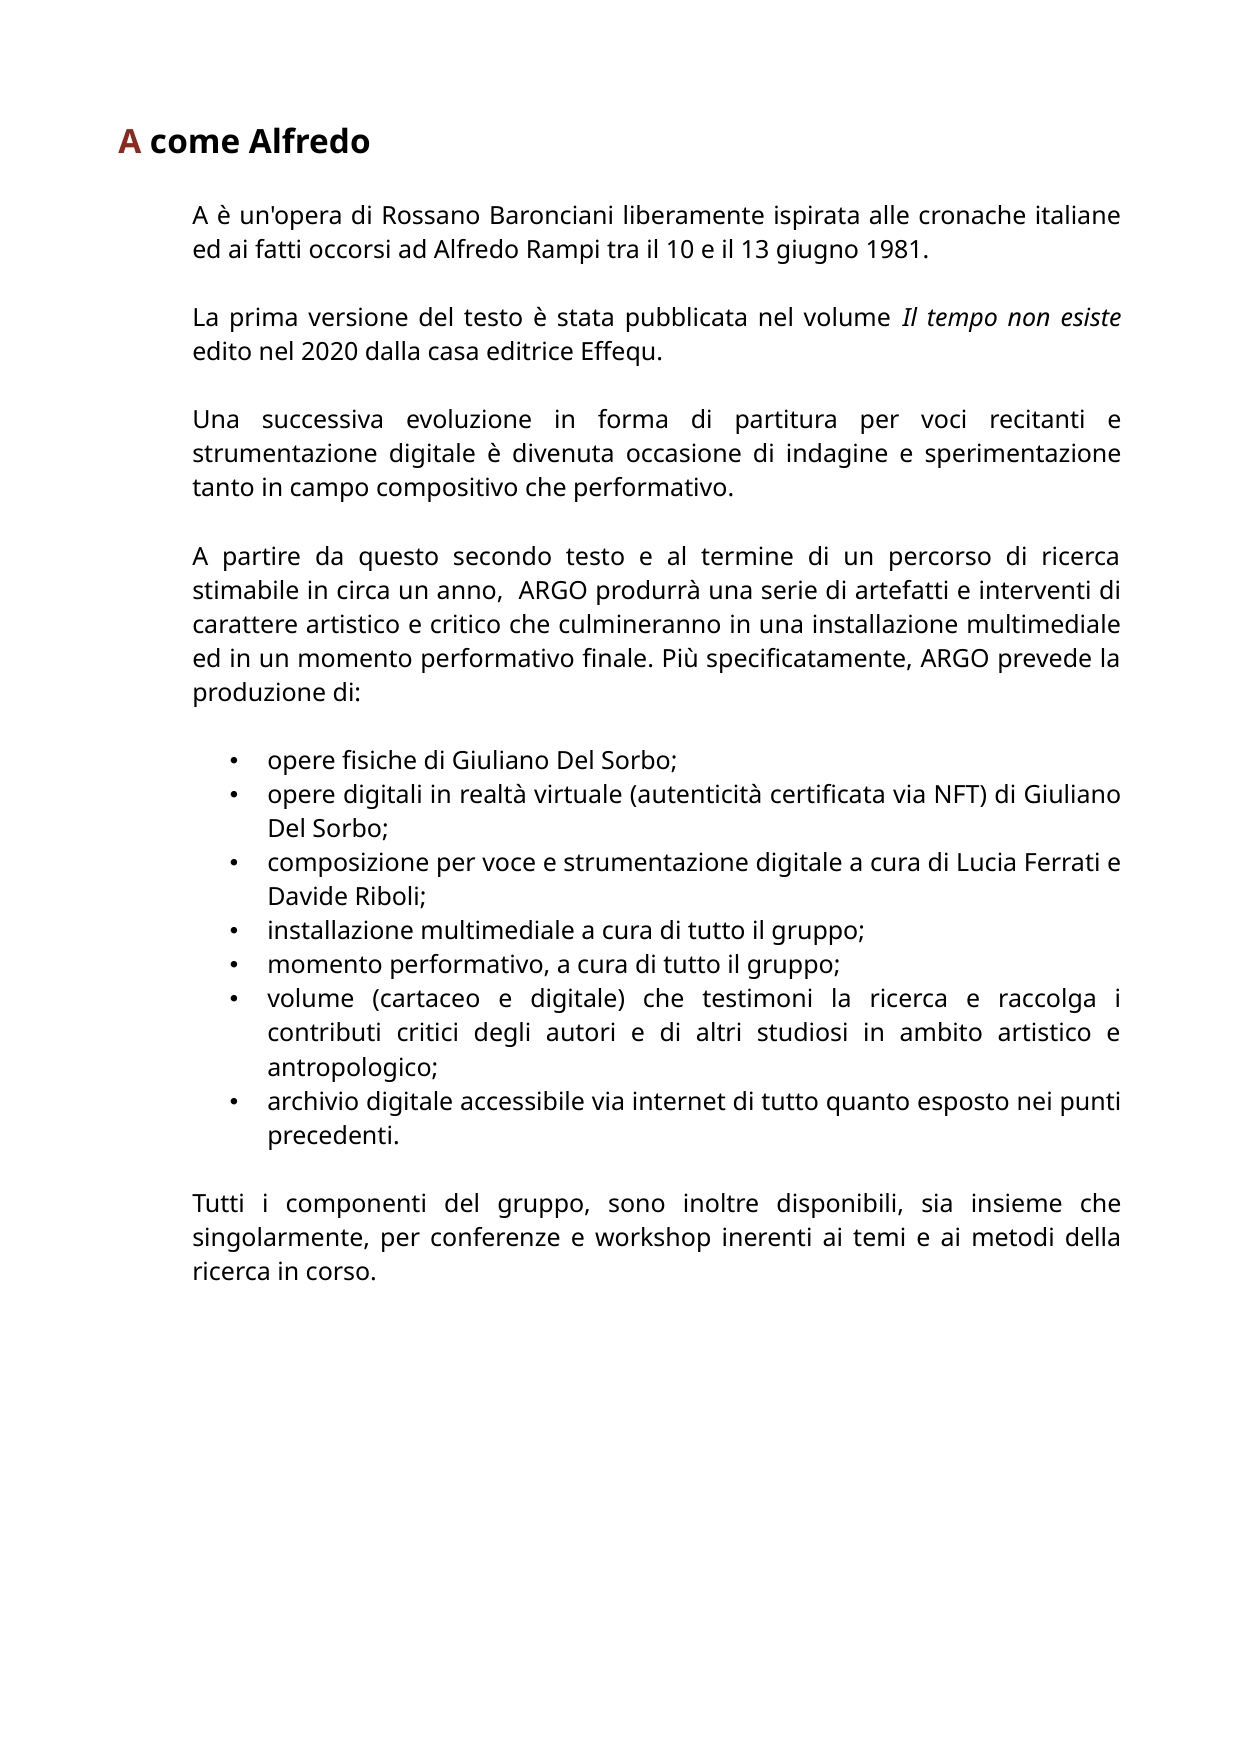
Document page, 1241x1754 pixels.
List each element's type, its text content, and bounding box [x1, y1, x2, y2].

list composizione per voce e strumentazione digitale a cura di Lucia Ferrati e Davide Riboli; [229, 845, 1122, 913]
text A come Alfredo [118, 118, 1122, 163]
list momento performativo, a cura di tutto il gruppo; [229, 947, 1122, 981]
text A è un'opera di Rossano Baronciani liberamente ispirata alle cronache italiane ed ai fatti occorsi ad Alfredo Rampi tra il 10 e il 13 giugno 1981. [192, 198, 1122, 266]
list opere fisiche di Giuliano Del Sorbo; [229, 743, 1122, 777]
list archivio digitale accessibile via internet di tutto quanto esposto nei punti precedenti. [229, 1083, 1122, 1151]
list opere digitali in realtà virtuale (autenticità certificata via NFT) di Giuliano Del Sorbo; [229, 777, 1122, 845]
text Tutti i componenti del gruppo, sono inoltre disponibili, sia insieme che singolarmente, per conferenze e workshop inerenti ai temi e ai metodi della ricerca in corso. [192, 1185, 1122, 1288]
text La prima versione del testo è stata pubblicata nel volume Il tempo non esiste edito nel 2020 dalla casa editrice Effequ. [192, 300, 1122, 368]
list installazione multimediale a cura di tutto il gruppo; [229, 913, 1122, 947]
list volume (cartaceo e digitale) che testimoni la ricerca e raccolga i contributi critici degli autori e di altri studiosi in ambito artistico e antropologico; [229, 981, 1122, 1083]
text Una successiva evoluzione in forma di partitura per voci recitanti e strumentazione digitale è divenuta occasione di indagine e sperimentazione tanto in campo compositivo che performativo. [192, 402, 1122, 504]
text A partire da questo secondo testo e al termine di un percorso di ricerca stimabile in circa un anno, ARGO produrrà una serie di artefatti e interventi di carattere artistico e critico che culmineranno in una installazione multimediale ed in un momento performativo finale. Più specificatamente, ARGO prevede la produzione di: [192, 538, 1122, 708]
